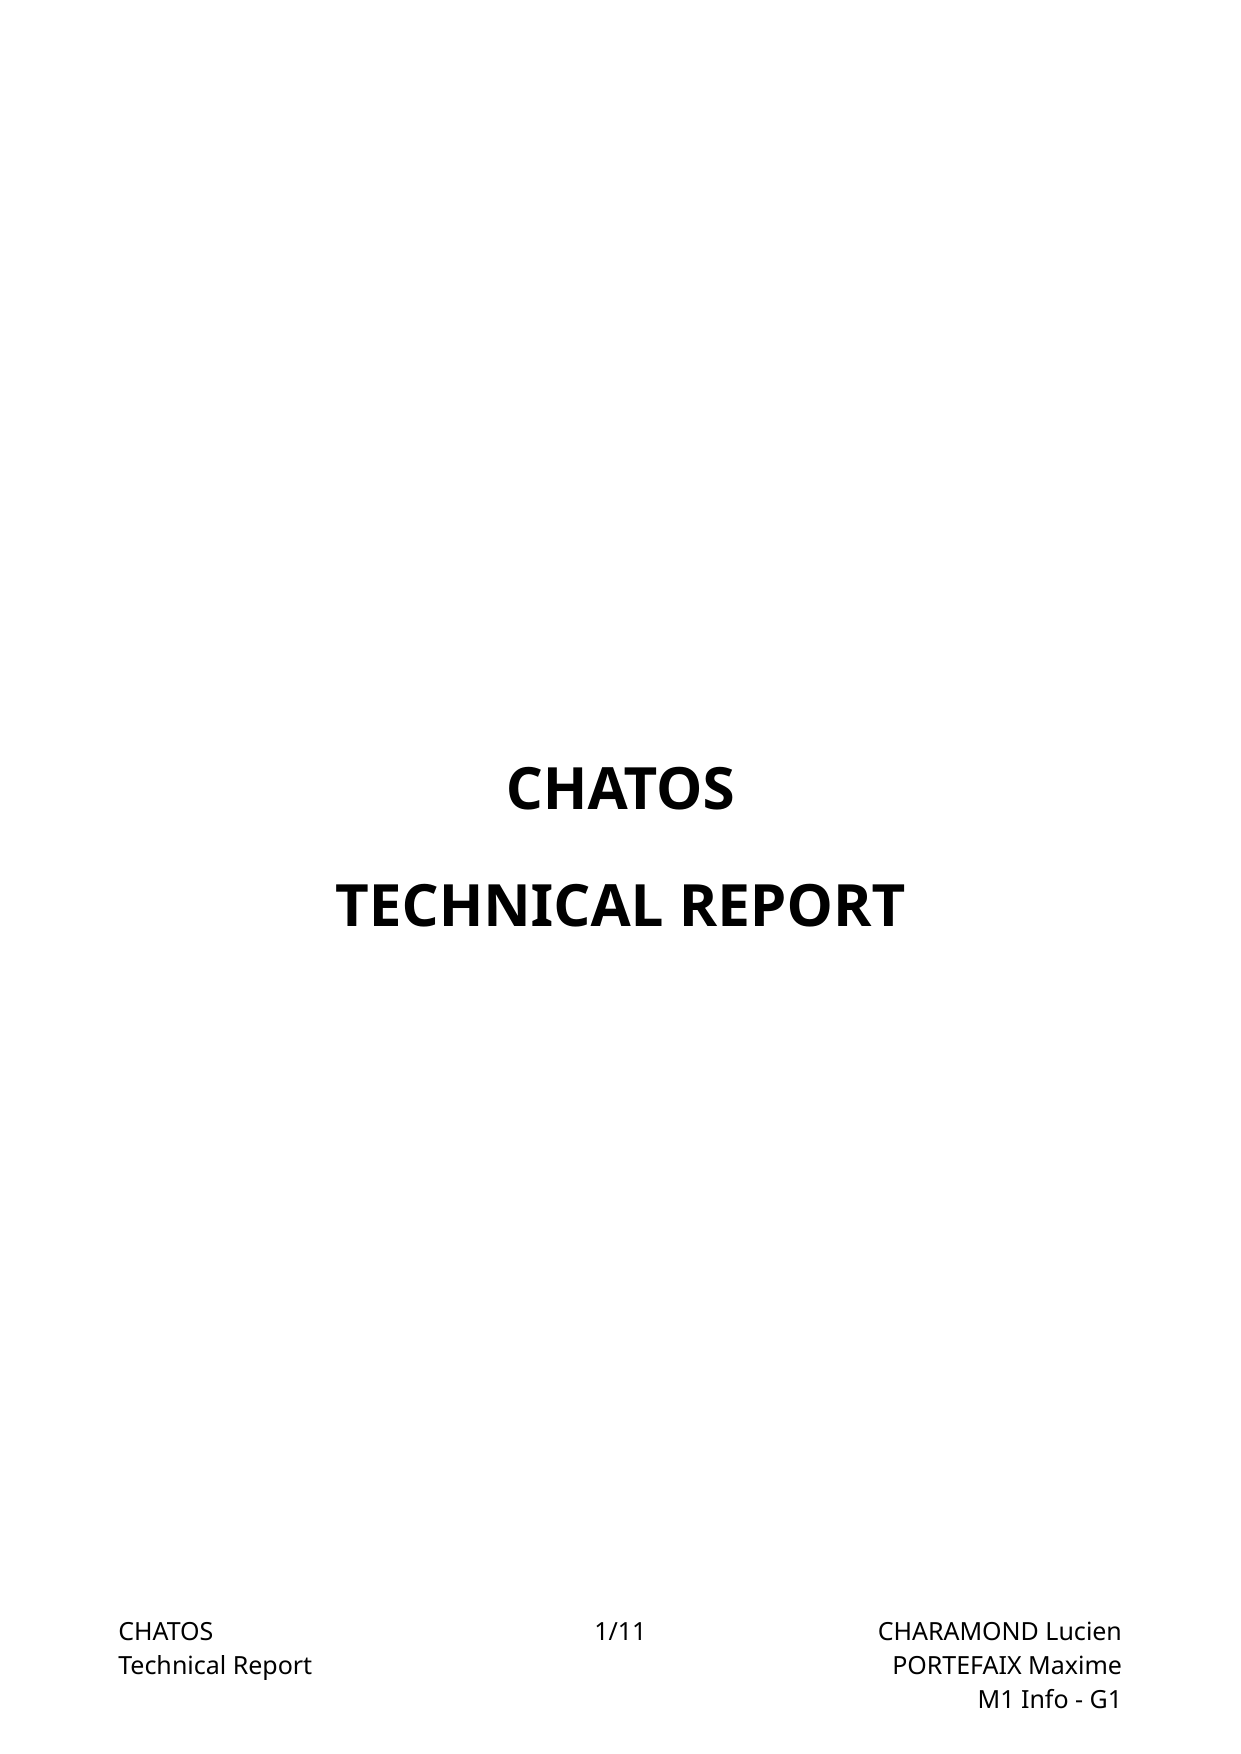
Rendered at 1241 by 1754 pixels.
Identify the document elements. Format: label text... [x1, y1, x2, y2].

title TECHNICAL REPORT [118, 864, 1122, 944]
title CHATOS [118, 747, 1122, 827]
